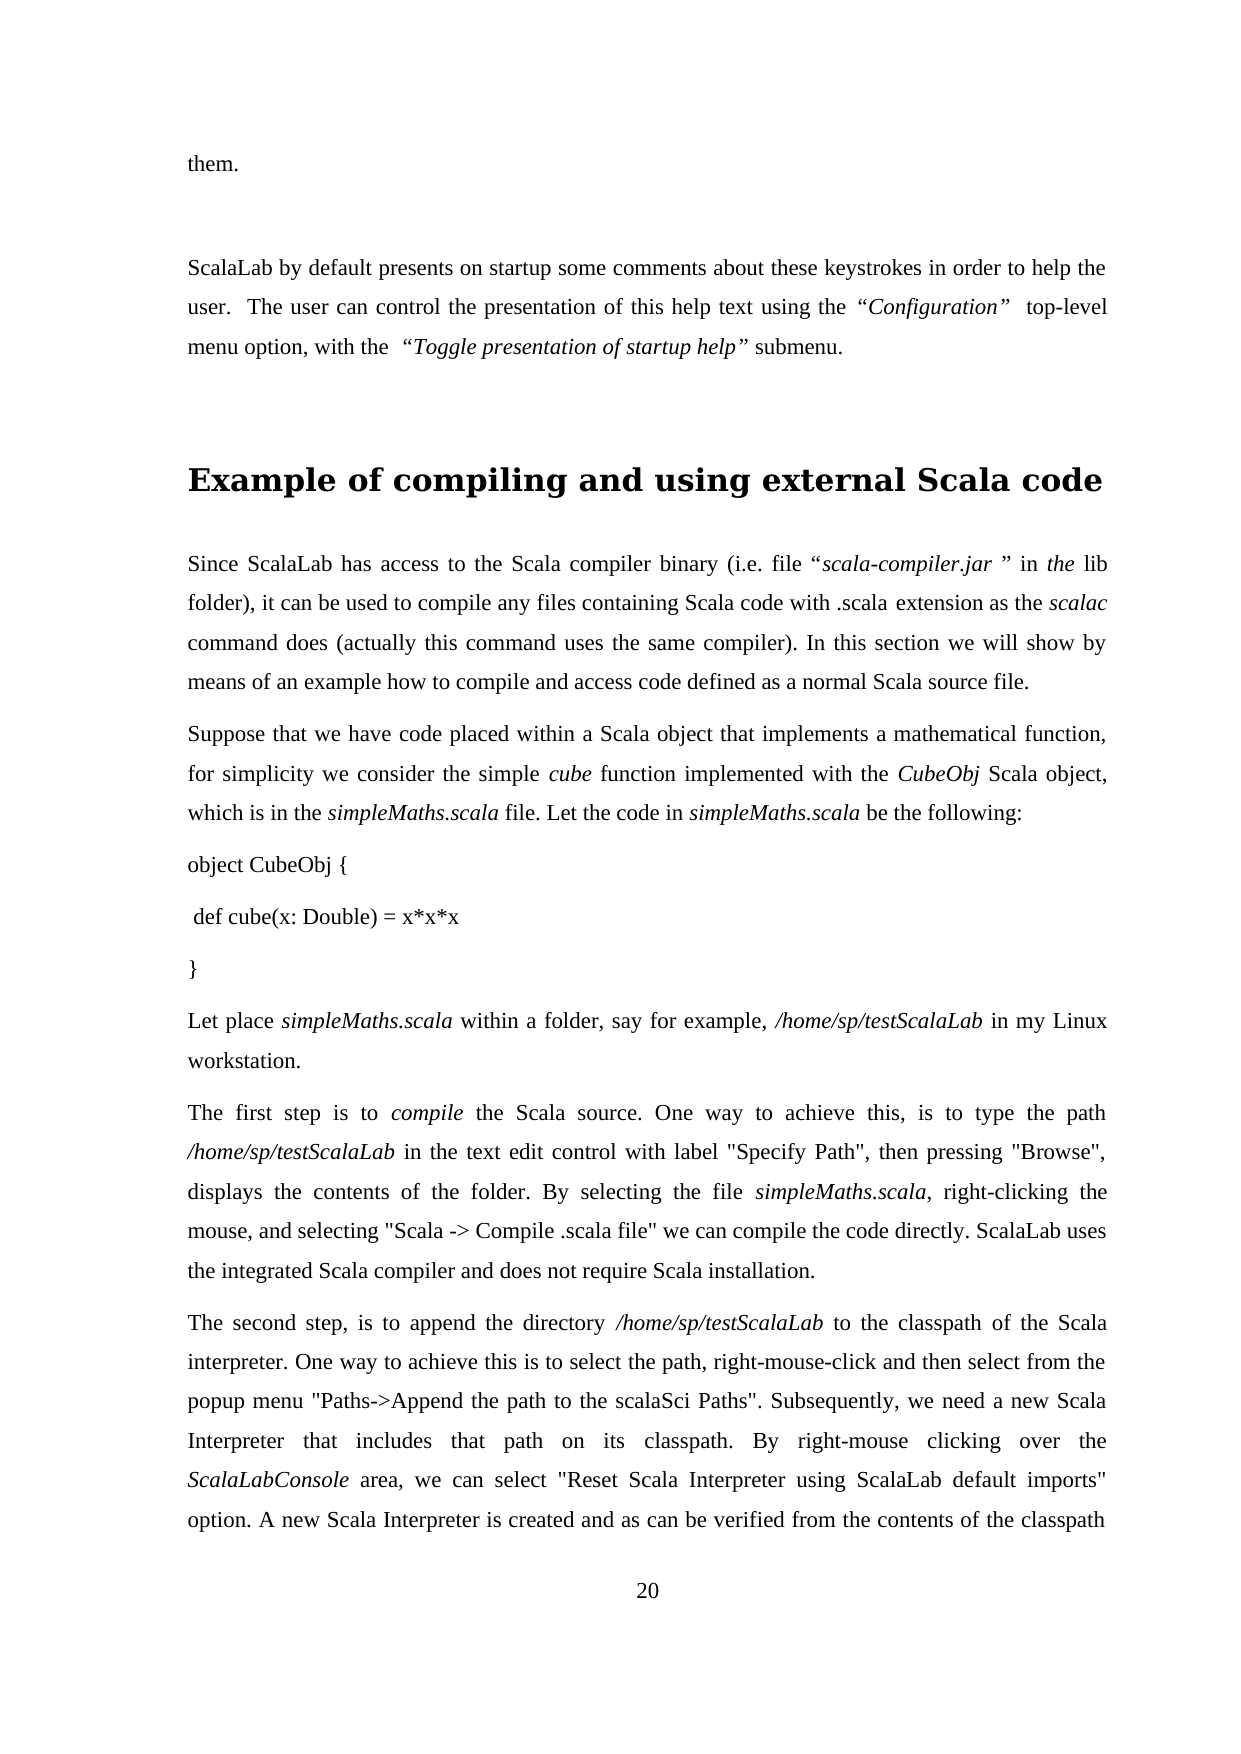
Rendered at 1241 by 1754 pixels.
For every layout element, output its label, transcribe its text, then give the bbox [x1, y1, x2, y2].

text The first step is to compile the Scala source. One way to achieve this, is to type the path /home/sp/testScalaLab in the text edit control with label "Specify Path", then pressing "Browse", displays the contents of the folder. By selecting the file simpleMaths.scala, right-clicking the mouse, and selecting "Scala -> Compile .scala file" we can compile the code directly. ScalaLab uses the integrated Scala compiler and does not require Scala installation. [187, 1099, 1108, 1283]
text } [187, 955, 1108, 982]
text def cube(x: Double) = x*x*x [187, 903, 1108, 930]
text Let place simpleMaths.scala within a folder, say for example, /home/sp/testScalaLab in my Linux workstation. [187, 1007, 1108, 1073]
text object CubeObj { [187, 851, 1108, 878]
text ScalaLab by default presents on startup some comments about these keystrokes in order to help the user. The user can control the presentation of this help text using the “Configuration” top-level menu option, with the “Toggle presentation of startup help” submenu. [187, 254, 1108, 359]
text Suppose that we have code placed within a Scala object that implements a mathematical function, for simplicity we consider the simple cube function implemented with the CubeObj Scala object, which is in the simpleMaths.scala file. Let the code in simpleMaths.scala be the following: [187, 720, 1108, 826]
subtitle Example of compiling and using external Scala code [187, 462, 1108, 499]
text The second step, is to append the directory /home/sp/testScalaLab to the classpath of the Scala interpreter. One way to achieve this is to select the path, right-mouse-click and then select from the popup menu "Paths->Append the path to the scalaSci Paths". Subsequently, we need a new Scala Interpreter that includes that path on its classpath. By right-mouse clicking over the ScalaLabConsole area, we can select "Reset Scala Interpreter using ScalaLab default imports" option. A new Scala Interpreter is created and as can be verified from the contents of the classpath [187, 1309, 1108, 1532]
text Since ScalaLab has access to the Scala compiler binary (i.e. file “scala-compiler.jar ” in the lib folder), it can be used to compile any files containing Scala code with .scala extension as the scalac command does (actually this command uses the same compiler). In this section we will show by means of an example how to compile and access code defined as a normal Scala source file. [187, 550, 1108, 695]
text them. [187, 150, 1108, 176]
